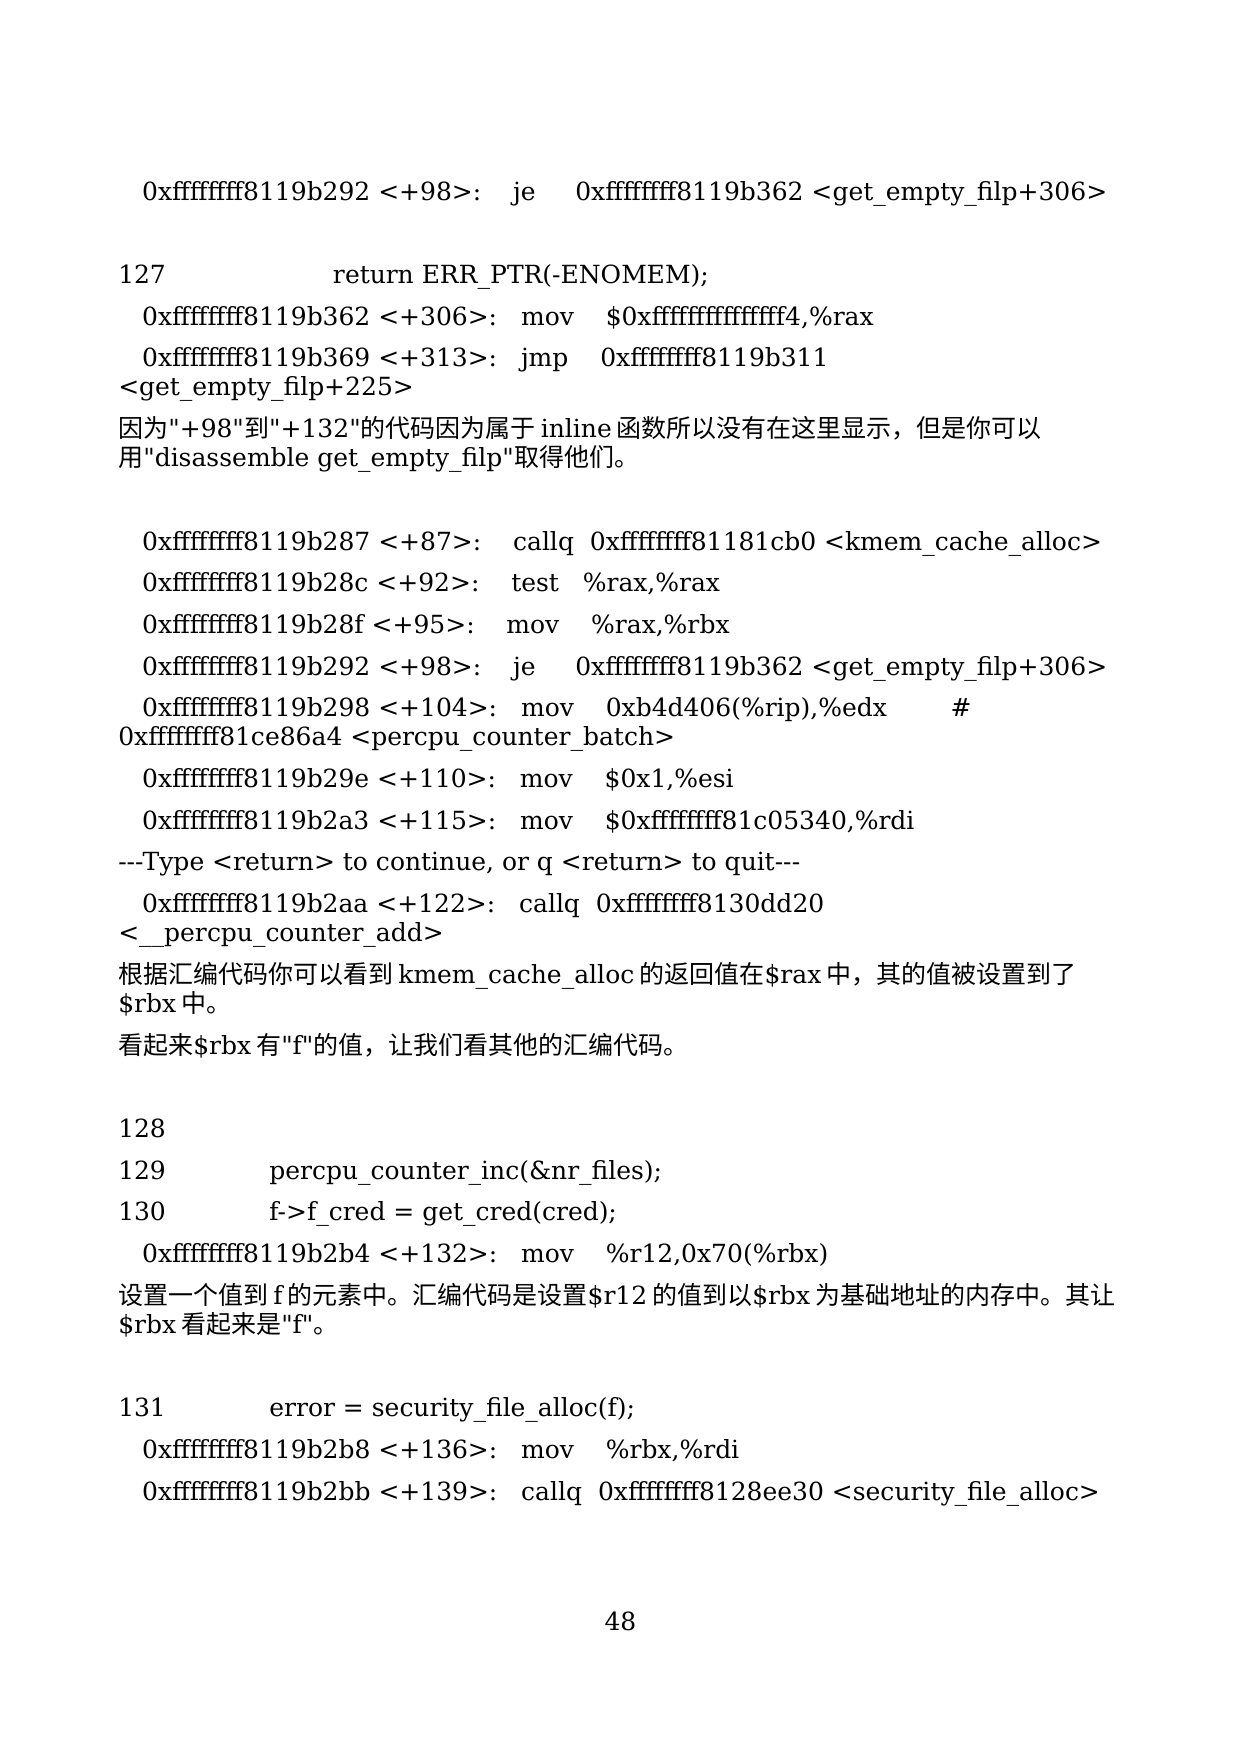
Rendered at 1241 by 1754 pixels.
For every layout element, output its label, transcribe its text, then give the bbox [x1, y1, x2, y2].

text ---Type <return> to continue, or q <return> to quit--- [118, 848, 1122, 877]
text 128 [118, 1114, 1122, 1143]
text 设置一个值到f的元素中。汇编代码是设置$r12的值到以$rbx为基础地址的内存中。其让$rbx看起来是"f"。 [118, 1281, 1122, 1339]
text 0xffffffff8119b28f <+95>: mov %rax,%rbx [118, 610, 1122, 639]
text 131 error = security_file_alloc(f); [118, 1393, 1122, 1423]
text 127 return ERR_PTR(-ENOMEM); [118, 260, 1122, 289]
text 0xffffffff8119b369 <+313>: jmp 0xffffffff8119b311 <get_empty_filp+225> [118, 343, 1122, 402]
text 0xffffffff8119b2b8 <+136>: mov %rbx,%rdi [118, 1435, 1122, 1464]
text 0xffffffff8119b2b4 <+132>: mov %r12,0x70(%rbx) [118, 1239, 1122, 1268]
text 0xffffffff8119b292 <+98>: je 0xffffffff8119b362 <get_empty_filp+306> [118, 177, 1122, 206]
text 因为"+98"到"+132"的代码因为属于inline函数所以没有在这里显示，但是你可以用"disassemble get_empty_filp"取得他们。 [118, 414, 1122, 473]
text 0xffffffff8119b362 <+306>: mov $0xfffffffffffffff4,%rax [118, 302, 1122, 331]
text 0xffffffff8119b287 <+87>: callq 0xffffffff81181cb0 <kmem_cache_alloc> [118, 527, 1122, 556]
text 0xffffffff8119b2aa <+122>: callq 0xffffffff8130dd20 <__percpu_counter_add> [118, 889, 1122, 948]
text 0xffffffff8119b298 <+104>: mov 0xb4d406(%rip),%edx # 0xffffffff81ce86a4 <percpu_counter_batch> [118, 693, 1122, 752]
text 0xffffffff8119b28c <+92>: test %rax,%rax [118, 568, 1122, 598]
text 129 percpu_counter_inc(&nr_files); [118, 1156, 1122, 1185]
text 根据汇编代码你可以看到kmem_cache_alloc的返回值在$rax中，其的值被设置到了$rbx中。 [118, 960, 1122, 1018]
text 0xffffffff8119b2a3 <+115>: mov $0xffffffff81c05340,%rdi [118, 806, 1122, 835]
text 0xffffffff8119b292 <+98>: je 0xffffffff8119b362 <get_empty_filp+306> [118, 652, 1122, 681]
text 0xffffffff8119b29e <+110>: mov $0x1,%esi [118, 764, 1122, 793]
text 130 f->f_cred = get_cred(cred); [118, 1198, 1122, 1227]
text 0xffffffff8119b2bb <+139>: callq 0xffffffff8128ee30 <security_file_alloc> [118, 1477, 1122, 1506]
text 看起来$rbx有"f"的值，让我们看其他的汇编代码。 [118, 1031, 1122, 1060]
